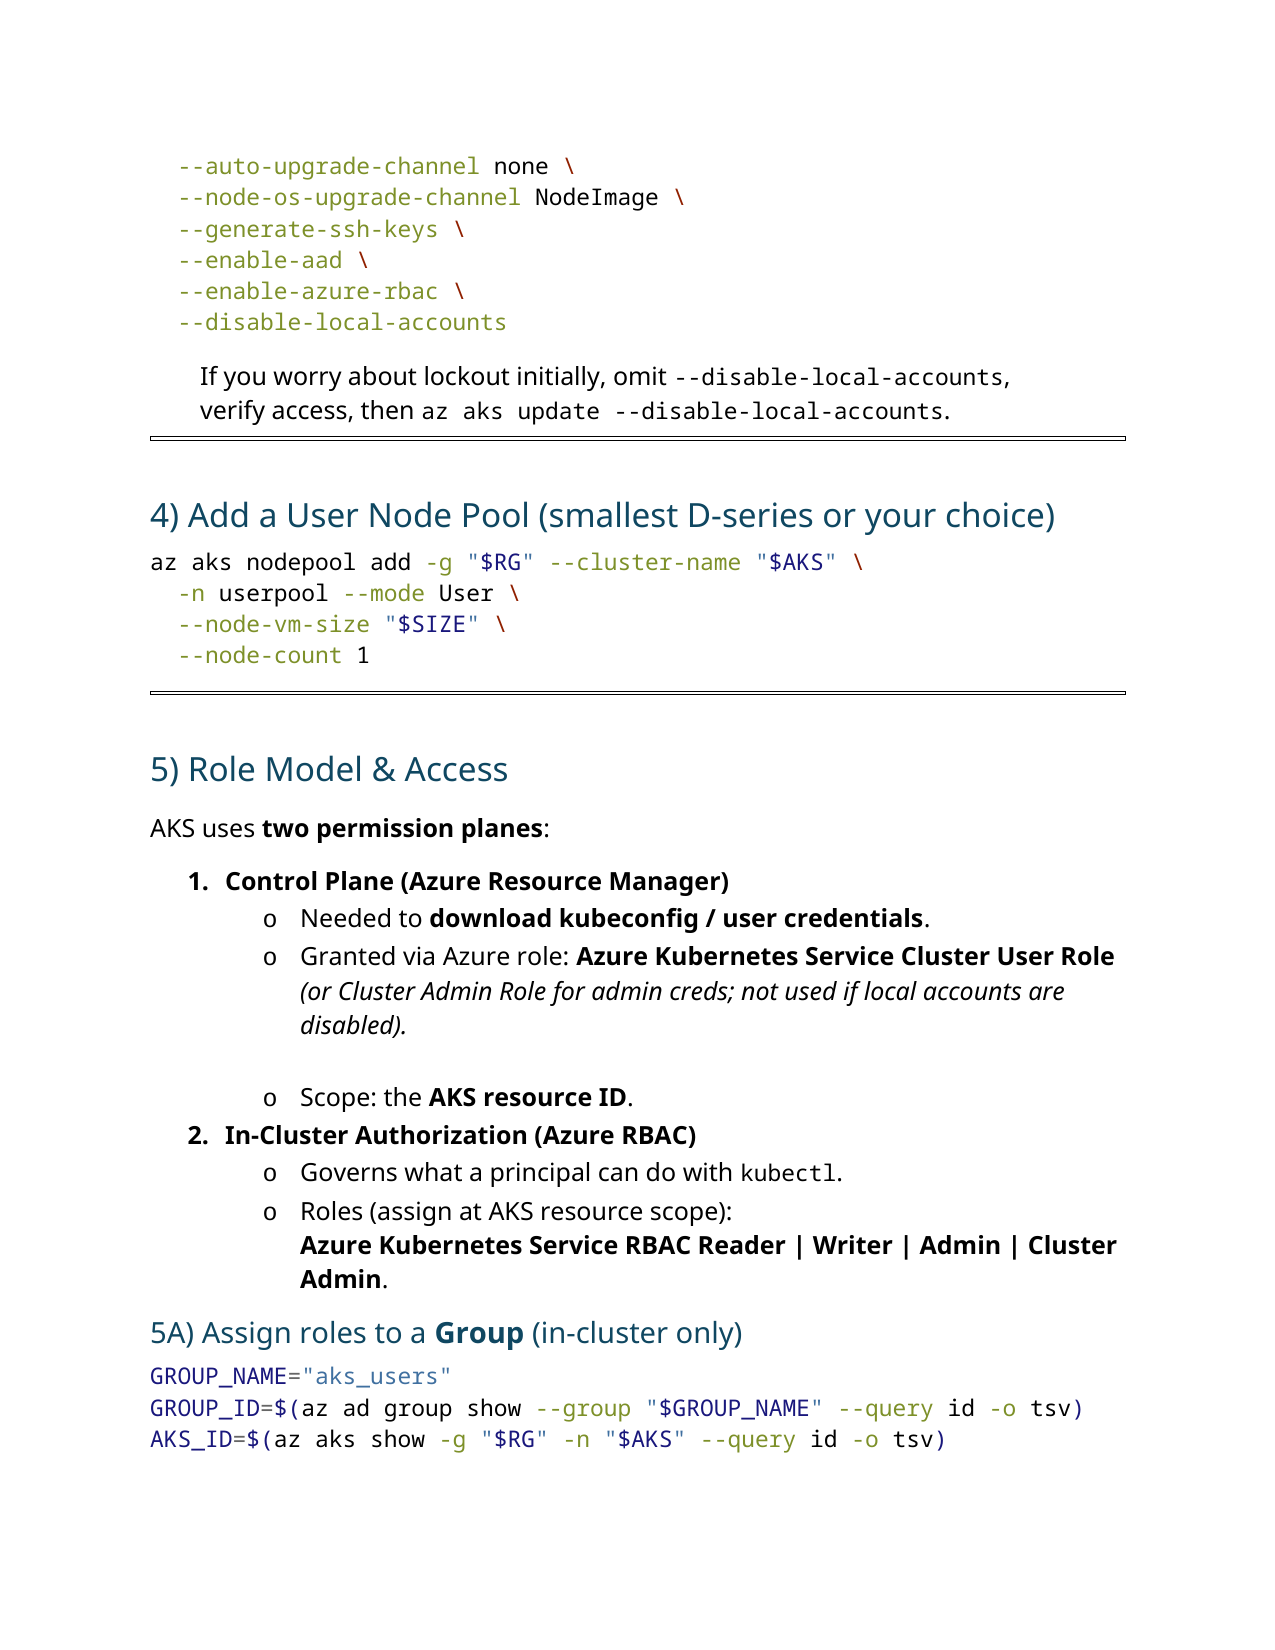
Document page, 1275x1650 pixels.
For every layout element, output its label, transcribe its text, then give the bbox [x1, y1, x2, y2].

text GROUP_NAME="aks_users" GROUP_ID=$(az ad group show --group "$GROUP_NAME" --query id -o tsv) AKS_ID=$(az aks show -g "$RG" -n "$AKS" --query id -o tsv) [150, 1360, 1125, 1488]
list Scope: the AKS resource ID. [262, 1079, 1125, 1113]
text --auto-upgrade-channel none \ --node-os-upgrade-channel NodeImage \ --generate-ssh-keys \ --enable-aad \ --enable-azure-rbac \ --disable-local-accounts [150, 150, 1125, 337]
list Needed to download kubeconfig / user credentials. [262, 901, 1125, 935]
subtitle 5A) Assign roles to a Group (in-cluster only) [150, 1312, 1125, 1352]
list Roles (assign at AKS resource scope): Azure Kubernetes Service RBAC Reader | Writer | Admin | Cluster Admin. [262, 1193, 1125, 1296]
text az aks nodepool add -g "$RG" --cluster-name "$AKS" \ -n userpool --mode User \ --node-vm-size "$SIZE" \ --node-count 1 [150, 546, 1125, 671]
list In-Cluster Authorization (Azure RBAC) [187, 1117, 1125, 1151]
list Granted via Azure role: Azure Kubernetes Service Cluster User Role (or Cluster Admin Role for admin creds; not used if local accounts are disabled). [262, 939, 1125, 1076]
text If you worry about lockout initially, omit --disable-local-accounts, verify access, then az aks update --disable-local-accounts. [200, 358, 1075, 426]
list Governs what a principal can do with kubectl. [262, 1155, 1125, 1189]
text AKS uses two permission planes: [150, 810, 1125, 844]
subtitle 5) Role Model & Access [150, 746, 1125, 792]
subtitle 4) Add a User Node Pool (smallest D-series or your choice) [150, 492, 1125, 537]
list Control Plane (Azure Resource Manager) [187, 863, 1125, 897]
